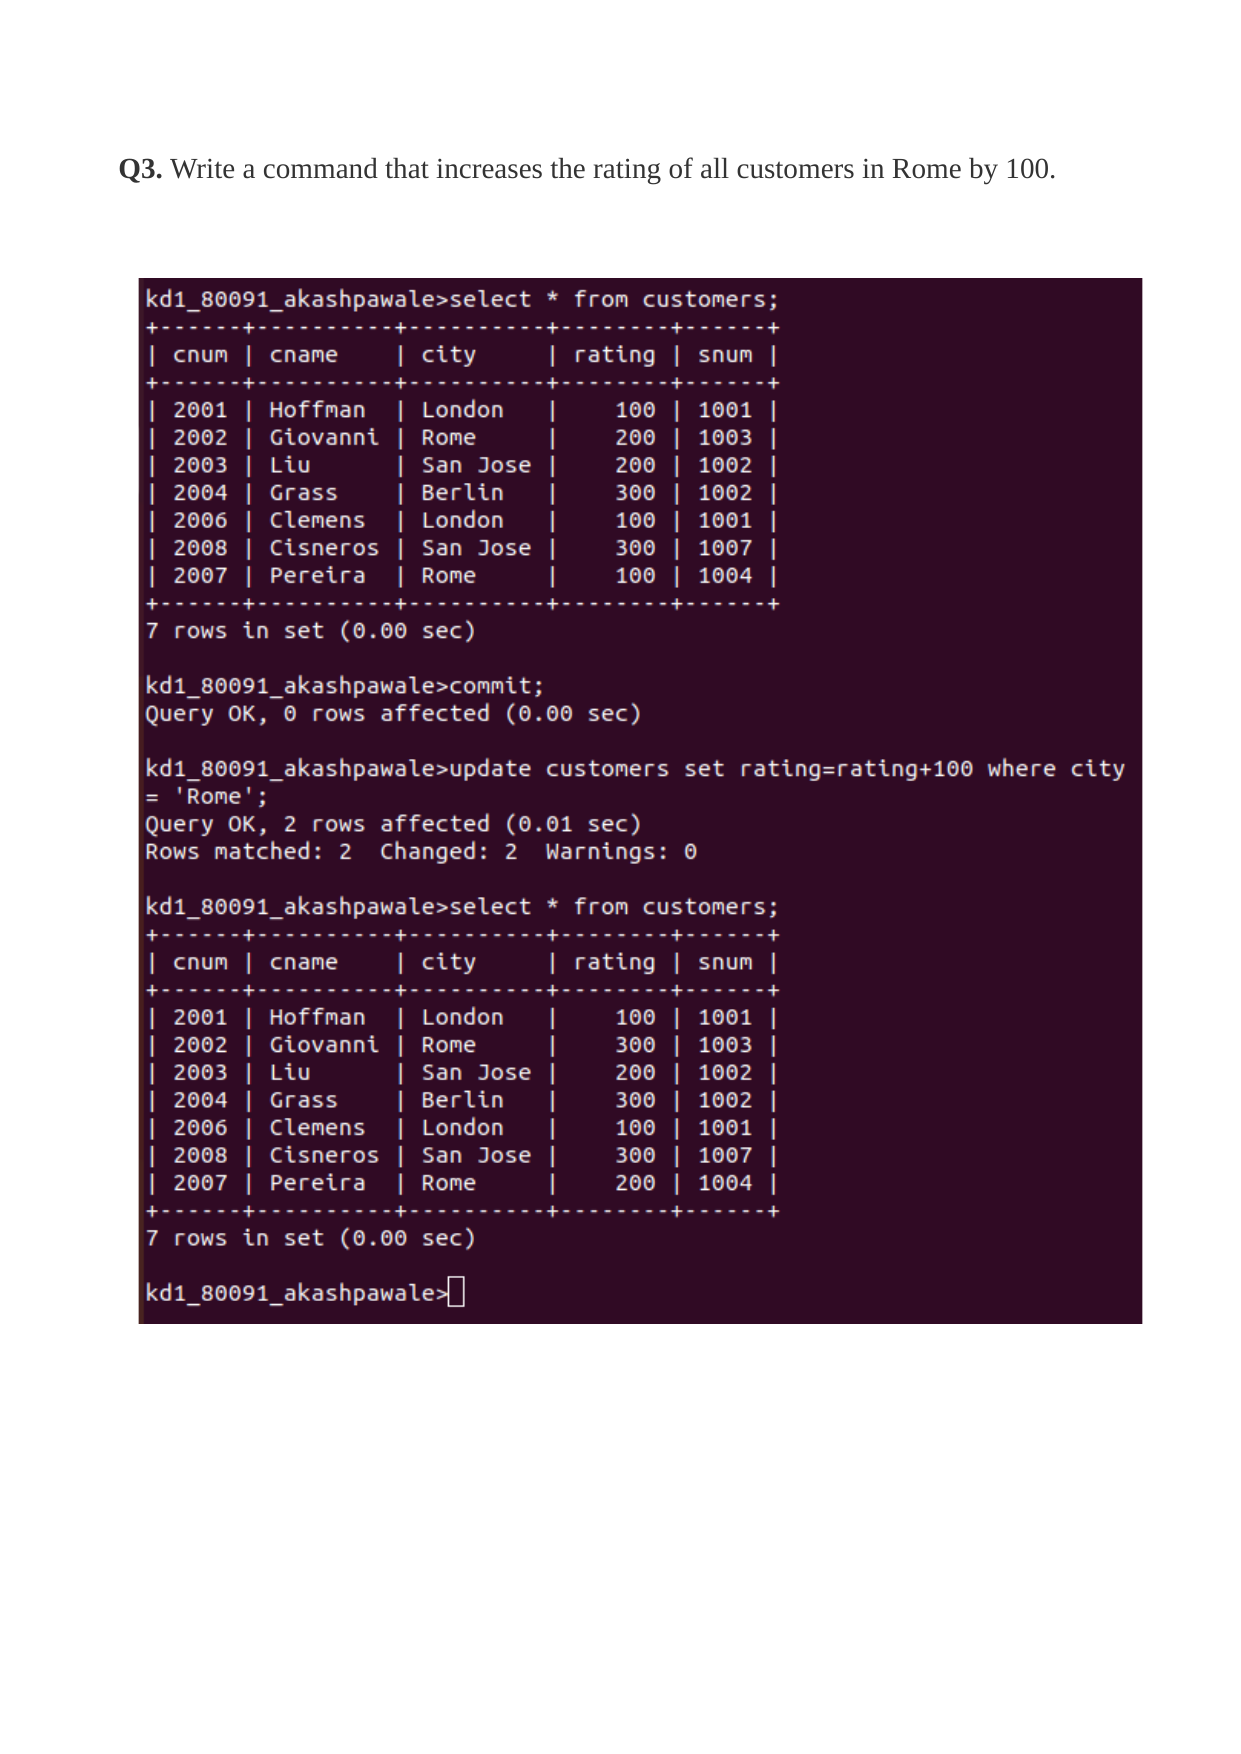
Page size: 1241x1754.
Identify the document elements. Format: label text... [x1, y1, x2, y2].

picture [138, 278, 1143, 1324]
text Q3. Write a command that increases the rating of all customers in Rome by 100. [118, 152, 1122, 185]
